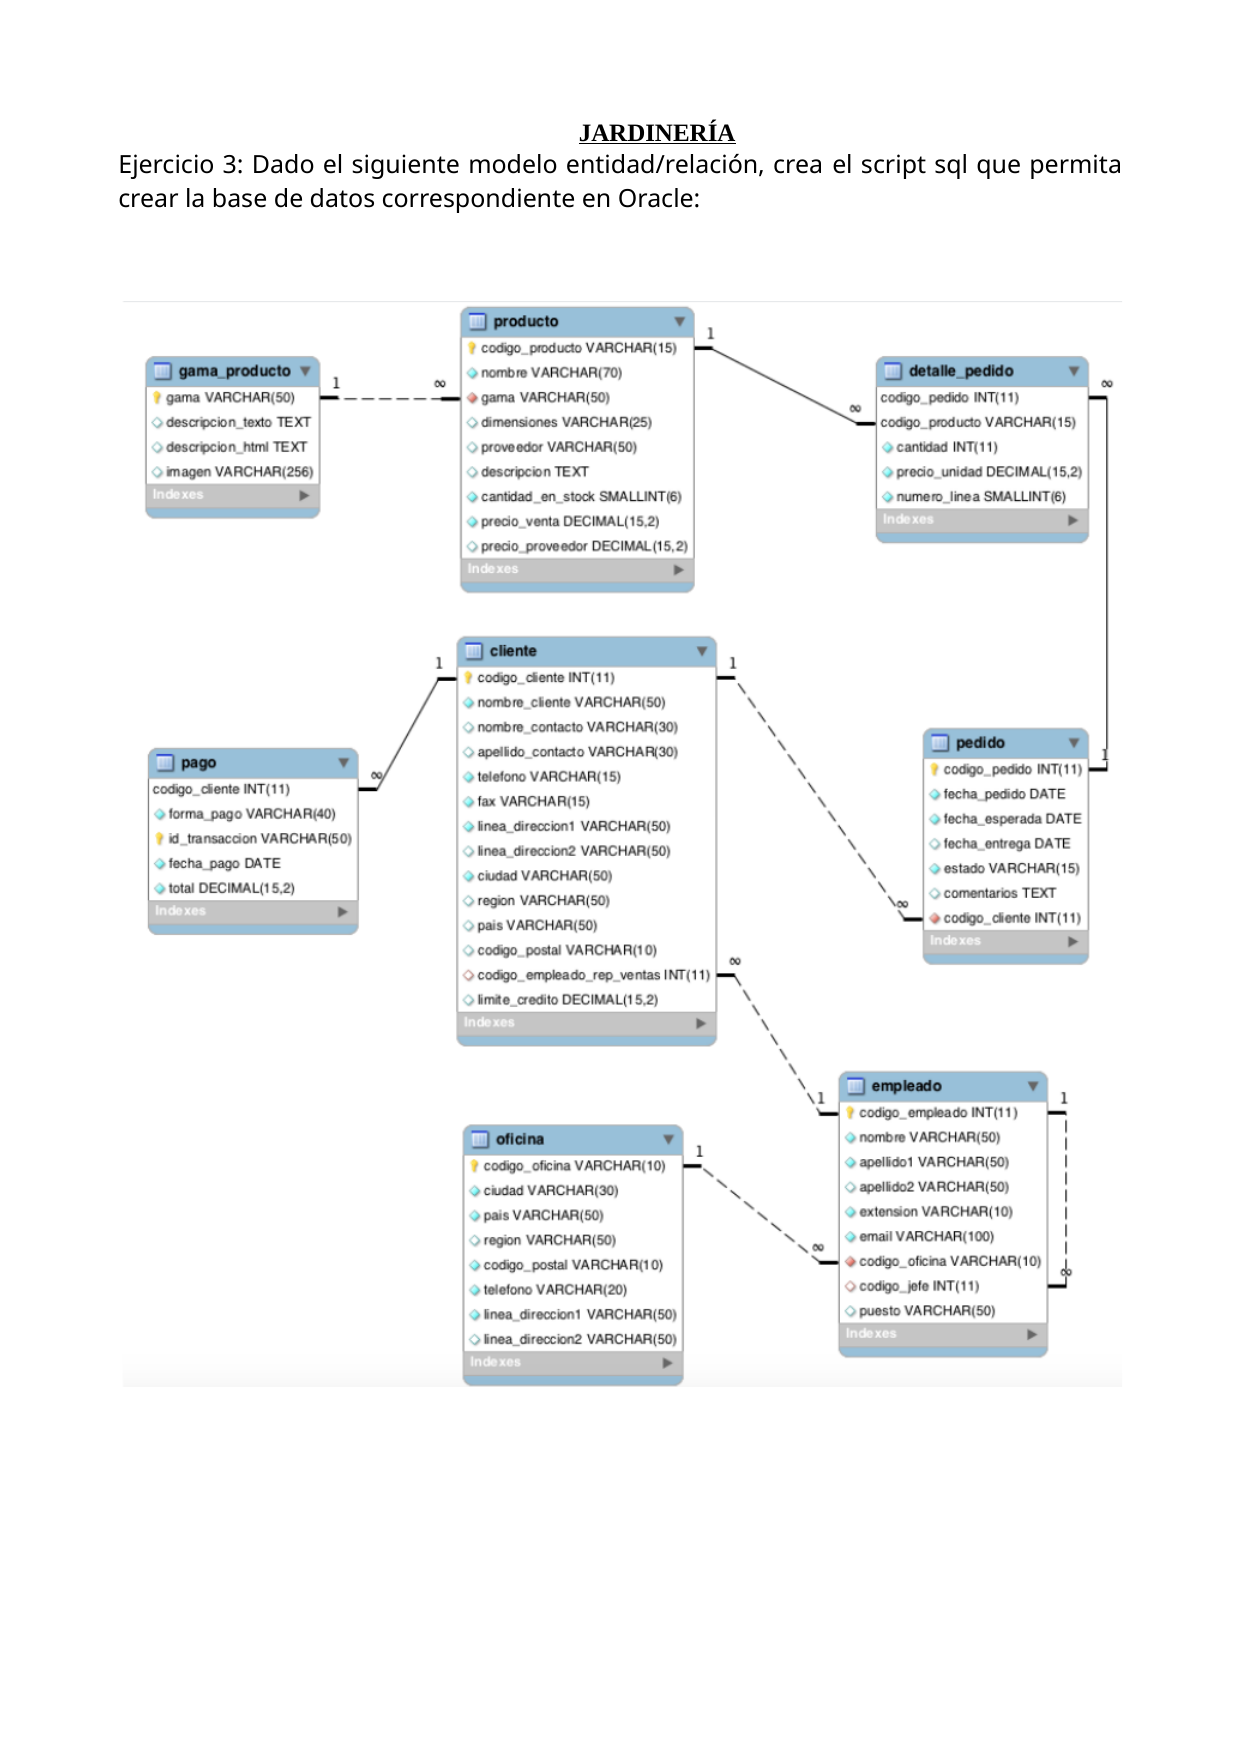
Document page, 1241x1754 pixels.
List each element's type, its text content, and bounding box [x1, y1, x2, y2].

text JARDINERÍA [118, 118, 1122, 147]
picture [118, 301, 1123, 1387]
text Ejercicio 3: Dado el siguiente modelo entidad/relación, crea el script sql que permita crear la base de datos correspondiente en Oracle: [118, 147, 1122, 215]
